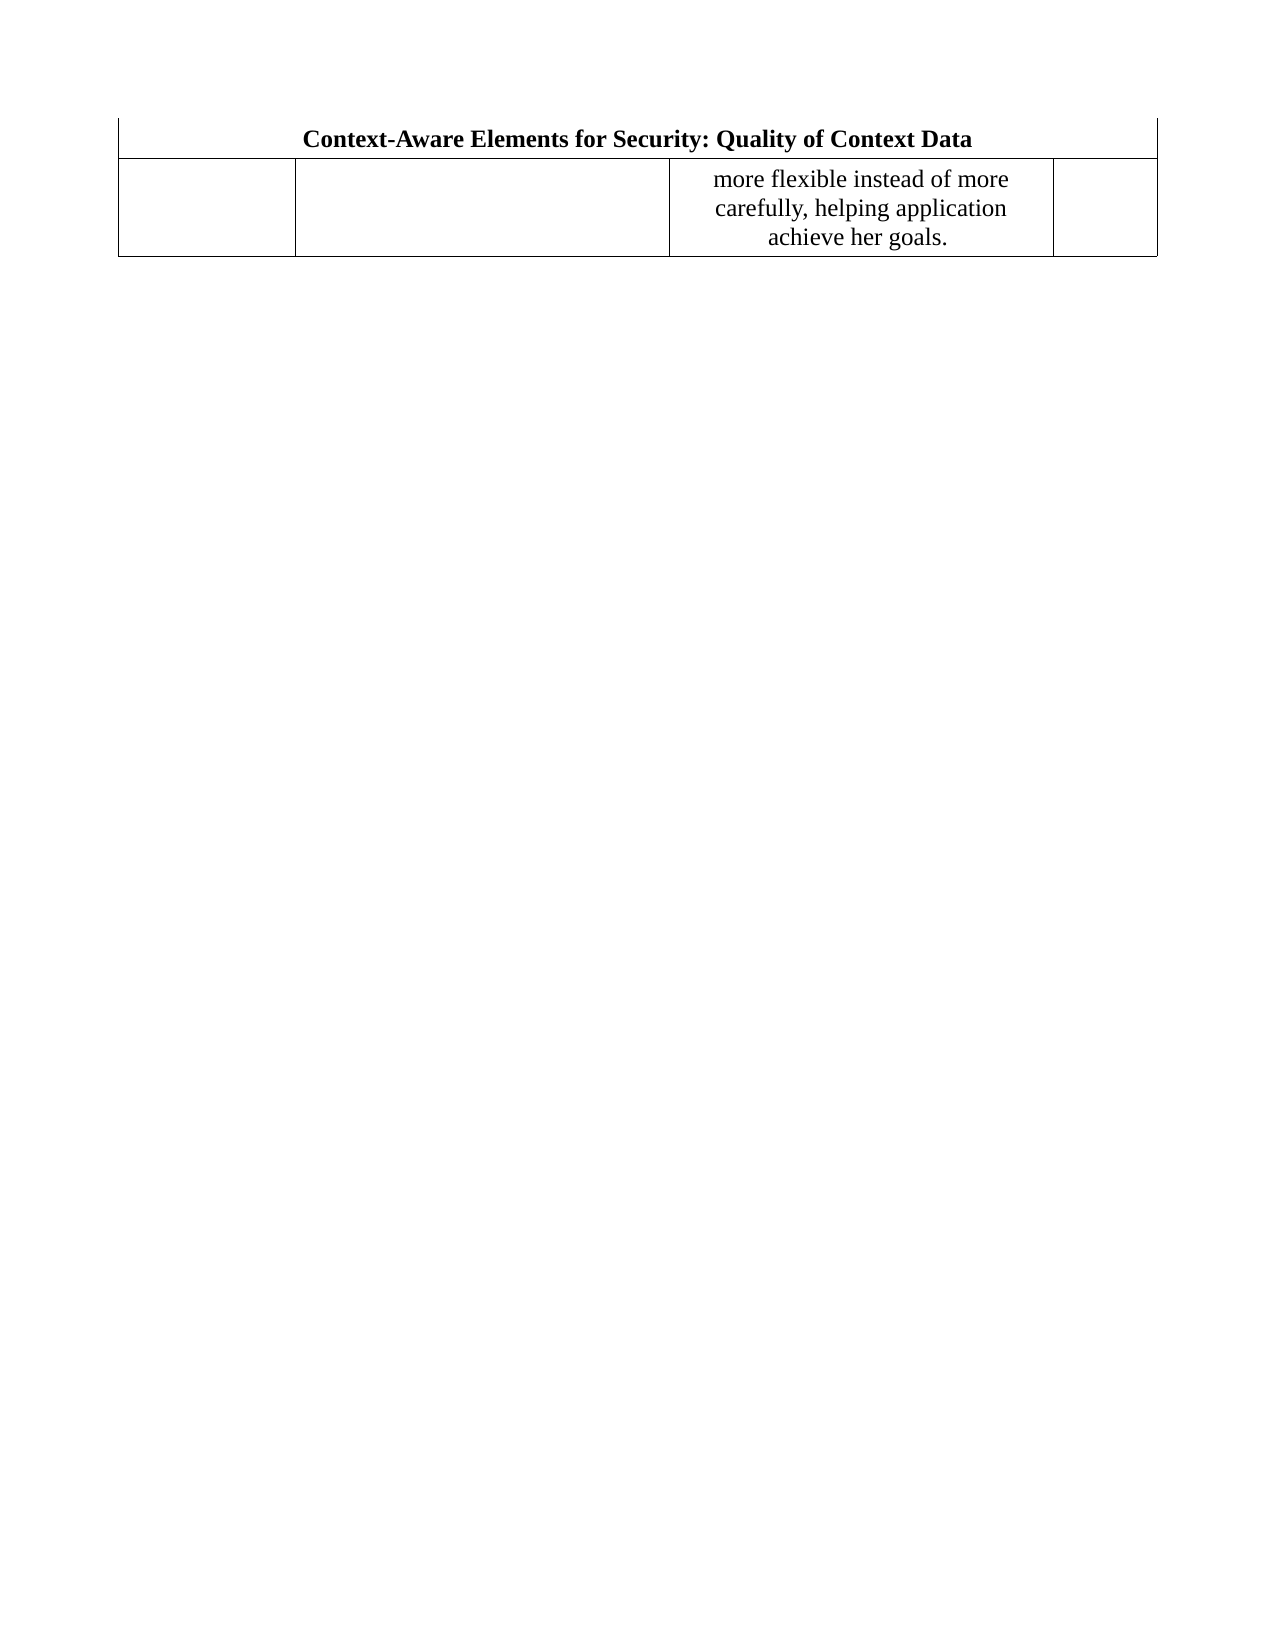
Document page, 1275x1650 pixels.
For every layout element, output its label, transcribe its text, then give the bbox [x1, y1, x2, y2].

table_cell [119, 159, 295, 256]
table_cell more flexible instead of more carefully, helping application achieve her goals. [670, 159, 1053, 256]
table_header Context-Aware Elements for Security: Quality of Context Data [119, 118, 1157, 158]
table_cell [296, 159, 669, 256]
table_cell [1054, 159, 1157, 256]
